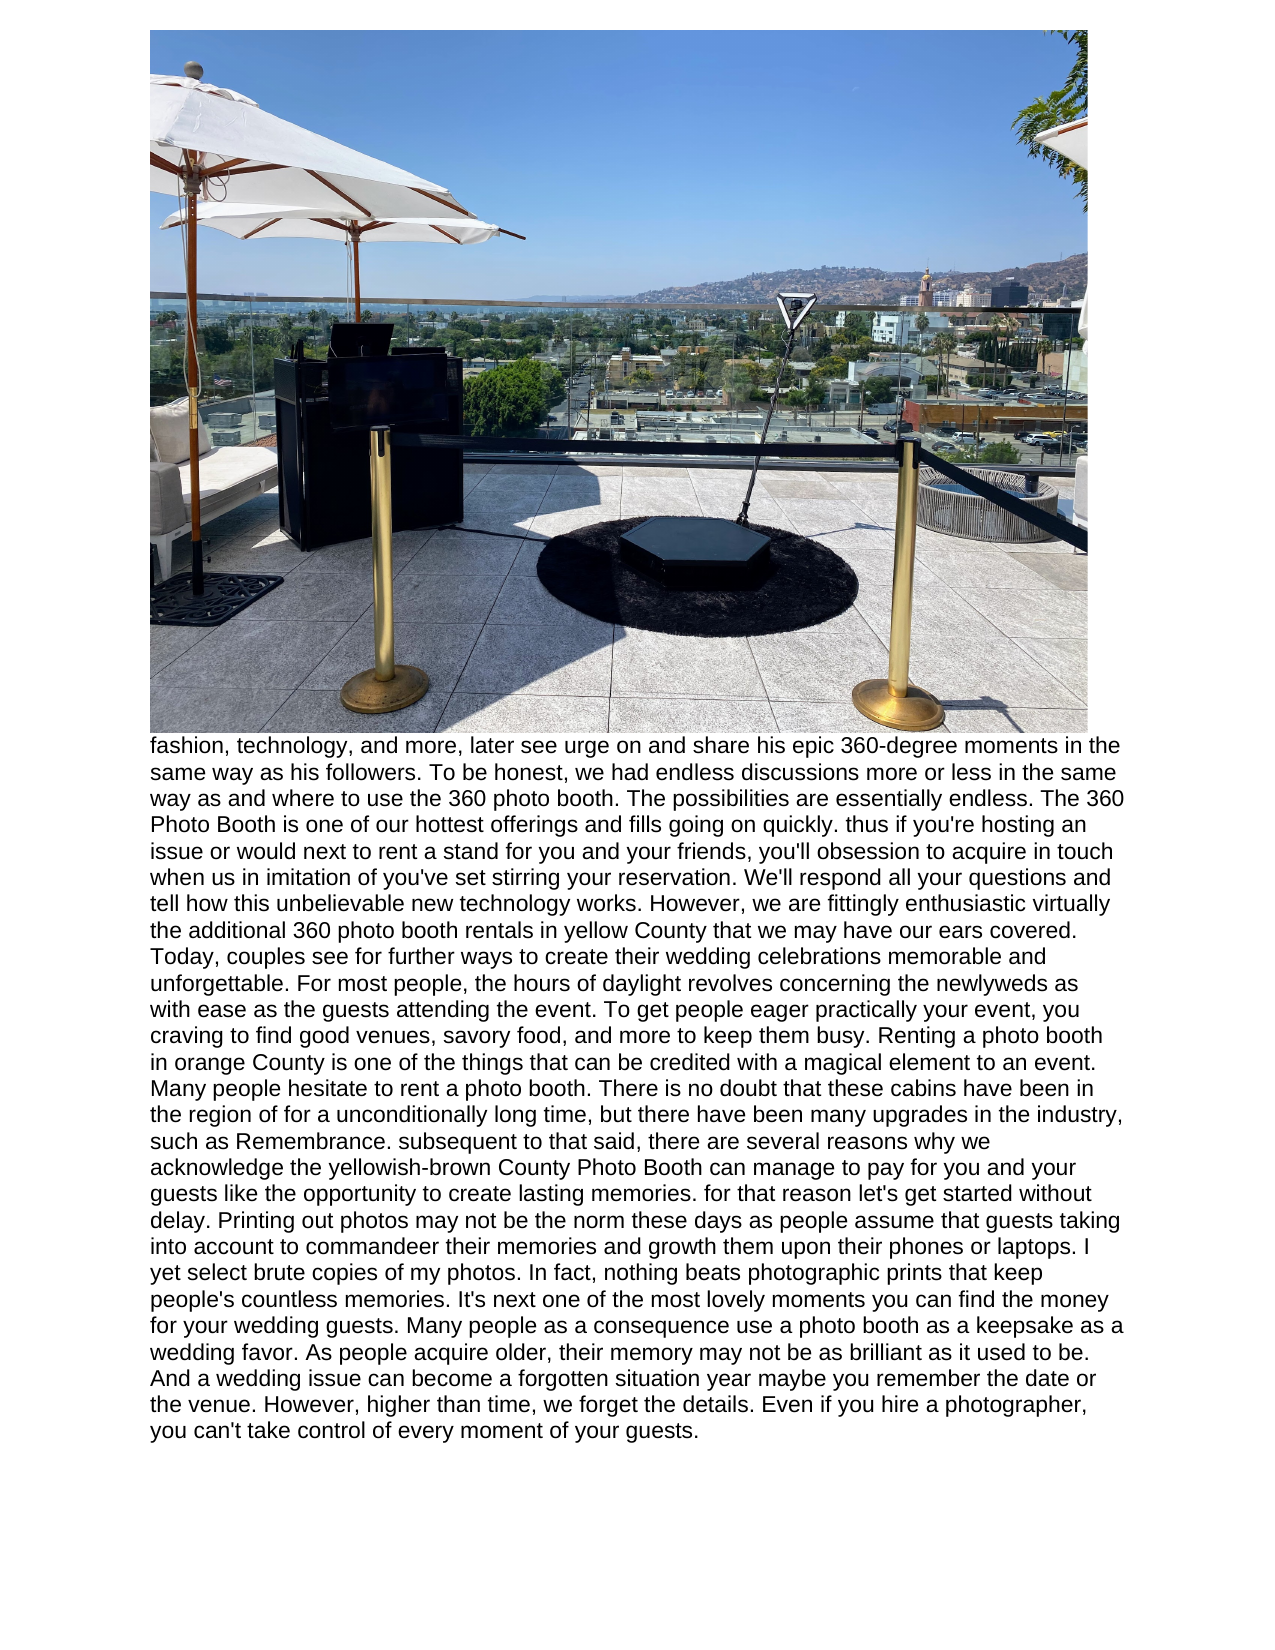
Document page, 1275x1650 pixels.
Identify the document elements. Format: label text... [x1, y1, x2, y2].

picture [150, 30, 1088, 733]
text fashion, technology, and more, later see urge on and share his epic 360-degree moments in the same way as his followers. To be honest, we had endless discussions more or less in the same way as and where to use the 360 photo booth. The possibilities are essentially endless. The 360 Photo Booth is one of our hottest offerings and fills going on quickly. thus if you're hosting an issue or would next to rent a stand for you and your friends, you'll obsession to acquire in touch when us in imitation of you've set stirring your reservation. We'll respond all your questions and tell how this unbelievable new technology works. However, we are fittingly enthusiastic virtually the additional 360 photo booth rentals in yellow County that we may have our ears covered. Today, couples see for further ways to create their wedding celebrations memorable and unforgettable. For most people, the hours of daylight revolves concerning the newlyweds as with ease as the guests attending the event. To get people eager practically your event, you craving to find good venues, savory food, and more to keep them busy. Renting a photo booth in orange County is one of the things that can be credited with a magical element to an event. Many people hesitate to rent a photo booth. There is no doubt that these cabins have been in the region of for a unconditionally long time, but there have been many upgrades in the industry, such as Remembrance. subsequent to that said, there are several reasons why we acknowledge the yellowish-brown County Photo Booth can manage to pay for you and your guests like the opportunity to create lasting memories. for that reason let's get started without delay. Printing out photos may not be the norm these days as people assume that guests taking into account to commandeer their memories and growth them upon their phones or laptops. I yet select brute copies of my photos. In fact, nothing beats photographic prints that keep people's countless memories. It's next one of the most lovely moments you can find the money for your wedding guests. Many people as a consequence use a photo booth as a keepsake as a wedding favor. As people acquire older, their memory may not be as brilliant as it used to be. And a wedding issue can become a forgotten situation year maybe you remember the date or the venue. However, higher than time, we forget the details. Even if you hire a photographer, you can't take control of every moment of your guests. [150, 732, 1125, 1444]
